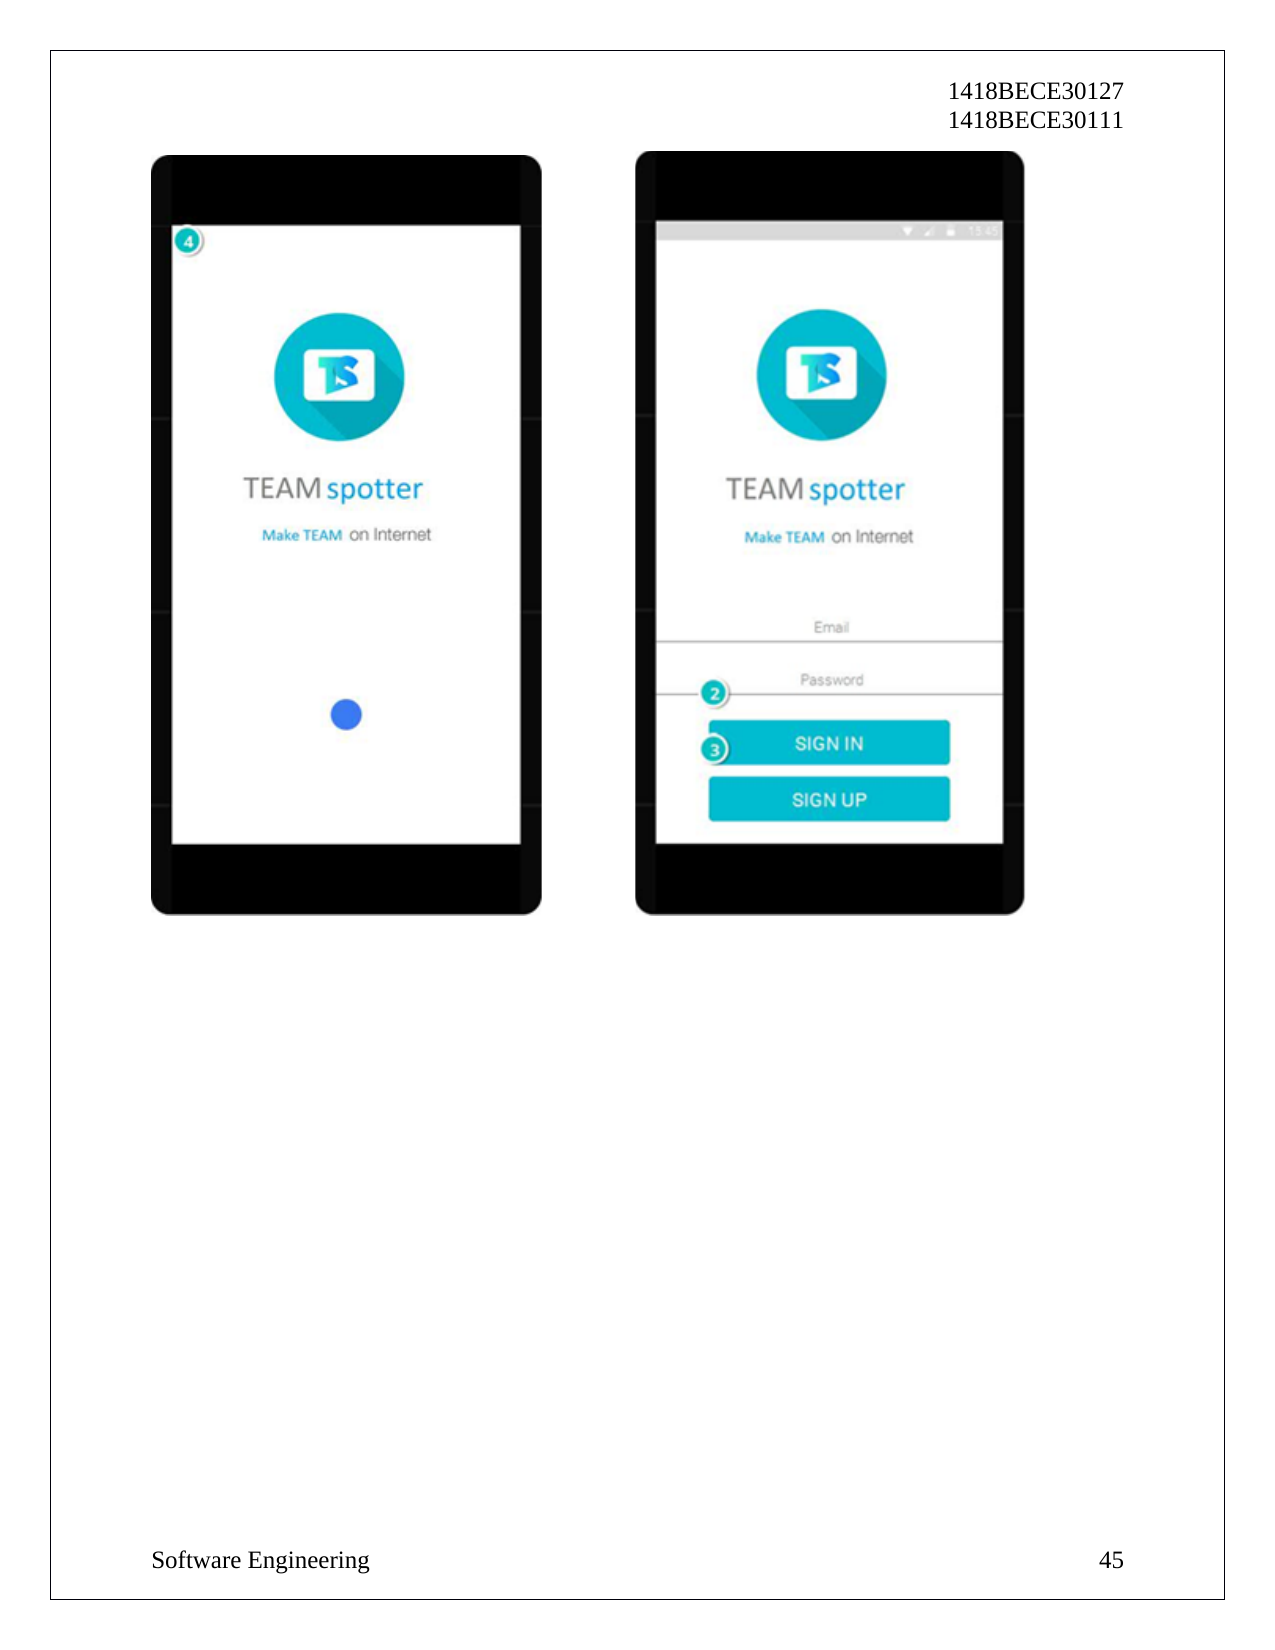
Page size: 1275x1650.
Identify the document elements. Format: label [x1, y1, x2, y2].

picture [151, 155, 542, 916]
picture [635, 151, 1026, 916]
